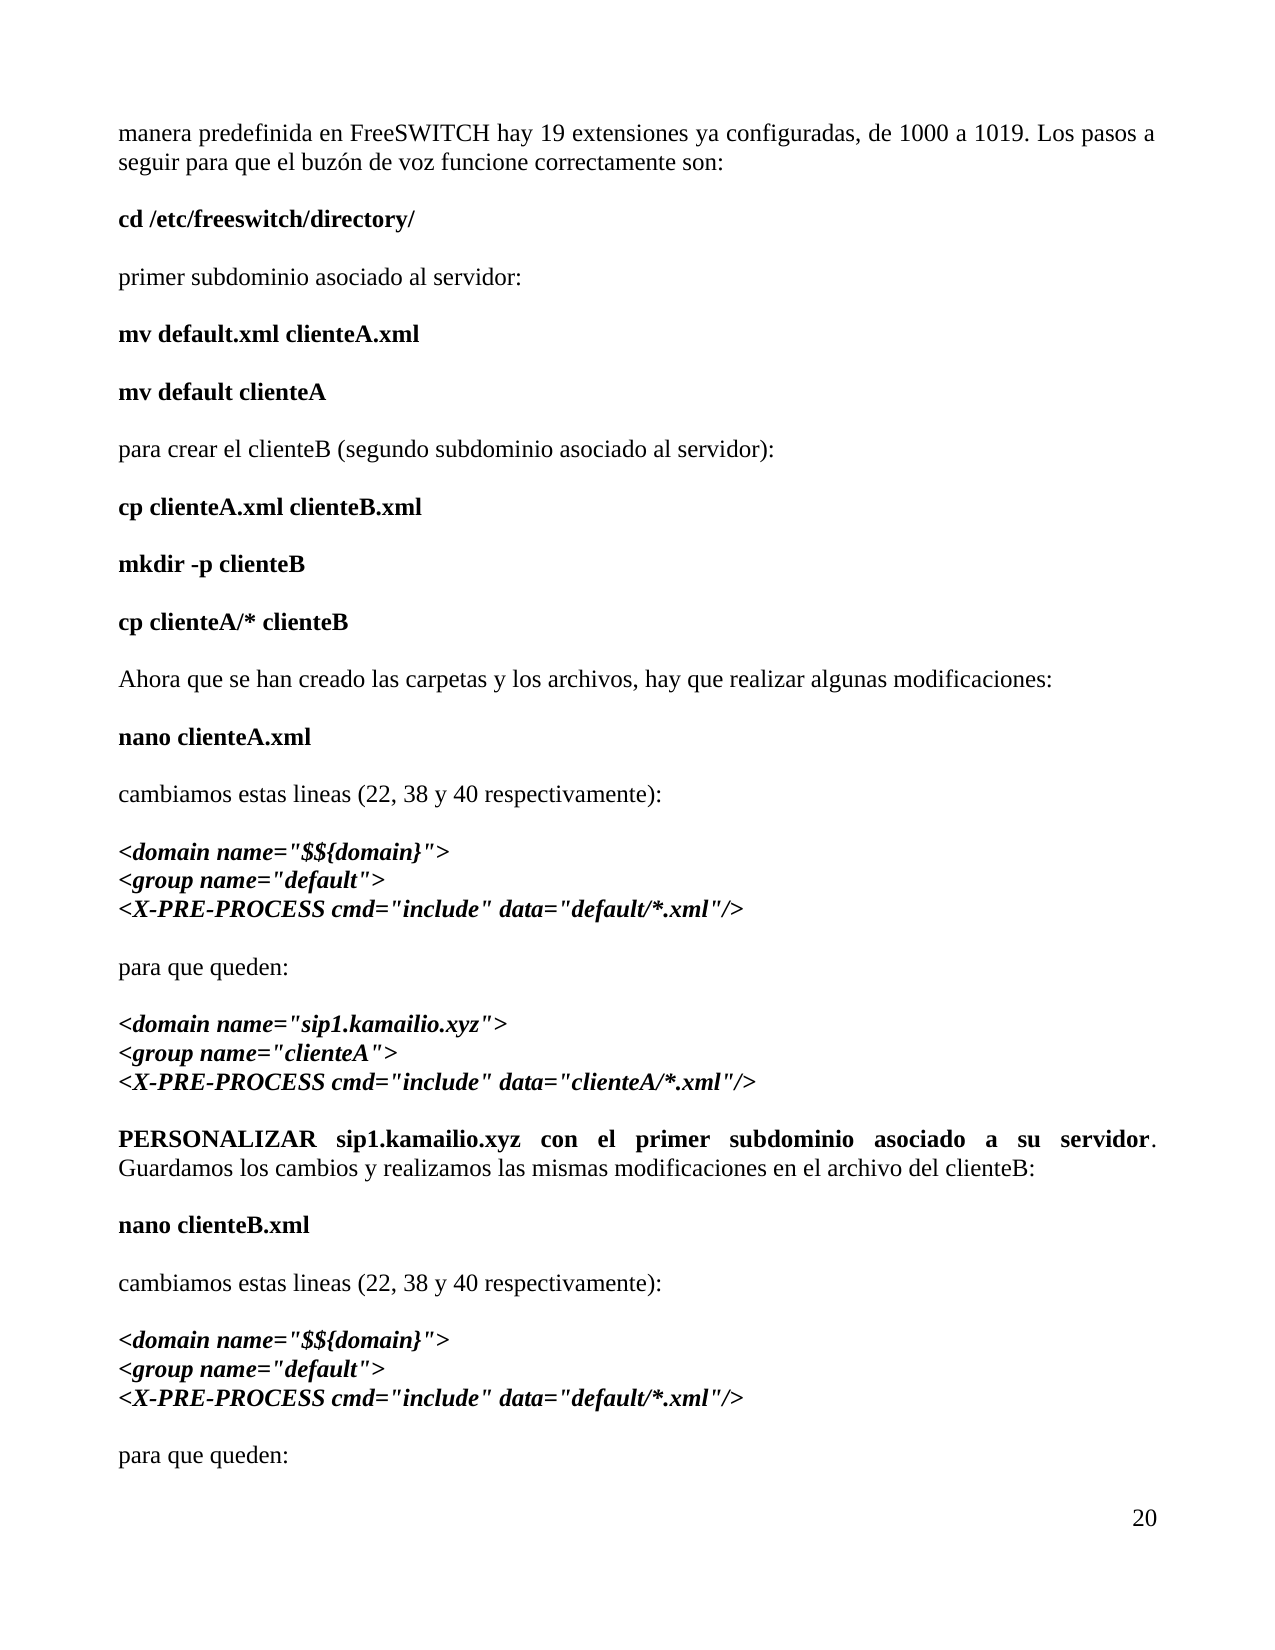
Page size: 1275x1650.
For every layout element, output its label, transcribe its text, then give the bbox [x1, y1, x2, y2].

text primer subdominio asociado al servidor: [118, 262, 1157, 291]
text cambiamos estas lineas (22, 38 y 40 respectivamente): [118, 779, 1157, 808]
text <X-PRE-PROCESS cmd="include" data="default/*.xml"/> [118, 1383, 1157, 1412]
text cp clienteA/* clienteB [118, 607, 1157, 636]
text nano clienteA.xml [118, 722, 1157, 751]
text mv default clienteA [118, 377, 1157, 406]
text para que queden: [118, 1441, 1157, 1469]
text manera predefinida en FreeSWITCH hay 19 extensiones ya configuradas, de 1000 a 1019. Los pasos a seguir para que el buzón de voz funcione correctamente son: [118, 118, 1157, 176]
text cp clienteA.xml clienteB.xml [118, 492, 1157, 521]
text cd /etc/freeswitch/directory/ [118, 204, 1157, 233]
text <group name="default"> [118, 866, 1157, 894]
text <domain name="$${domain}"> [118, 837, 1157, 866]
text <domain name="sip1.kamailio.xyz"> [118, 1009, 1157, 1038]
text <group name="clienteA"> [118, 1038, 1157, 1067]
text cambiamos estas lineas (22, 38 y 40 respectivamente): [118, 1268, 1157, 1297]
text <domain name="$${domain}"> [118, 1326, 1157, 1354]
text <X-PRE-PROCESS cmd="include" data="default/*.xml"/> [118, 894, 1157, 923]
text <group name="default"> [118, 1354, 1157, 1383]
text PERSONALIZAR sip1.kamailio.xyz con el primer subdominio asociado a su servidor. Guardamos los cambios y realizamos las mismas modificaciones en el archivo del clienteB: [118, 1124, 1157, 1182]
text <X-PRE-PROCESS cmd="include" data="clienteA/*.xml"/> [118, 1067, 1157, 1096]
text mv default.xml clienteA.xml [118, 319, 1157, 348]
text para crear el clienteB (segundo subdominio asociado al servidor): [118, 434, 1157, 463]
text para que queden: [118, 952, 1157, 981]
text nano clienteB.xml [118, 1211, 1157, 1239]
text Ahora que se han creado las carpetas y los archivos, hay que realizar algunas modificaciones: [118, 664, 1157, 693]
text mkdir -p clienteB [118, 549, 1157, 578]
